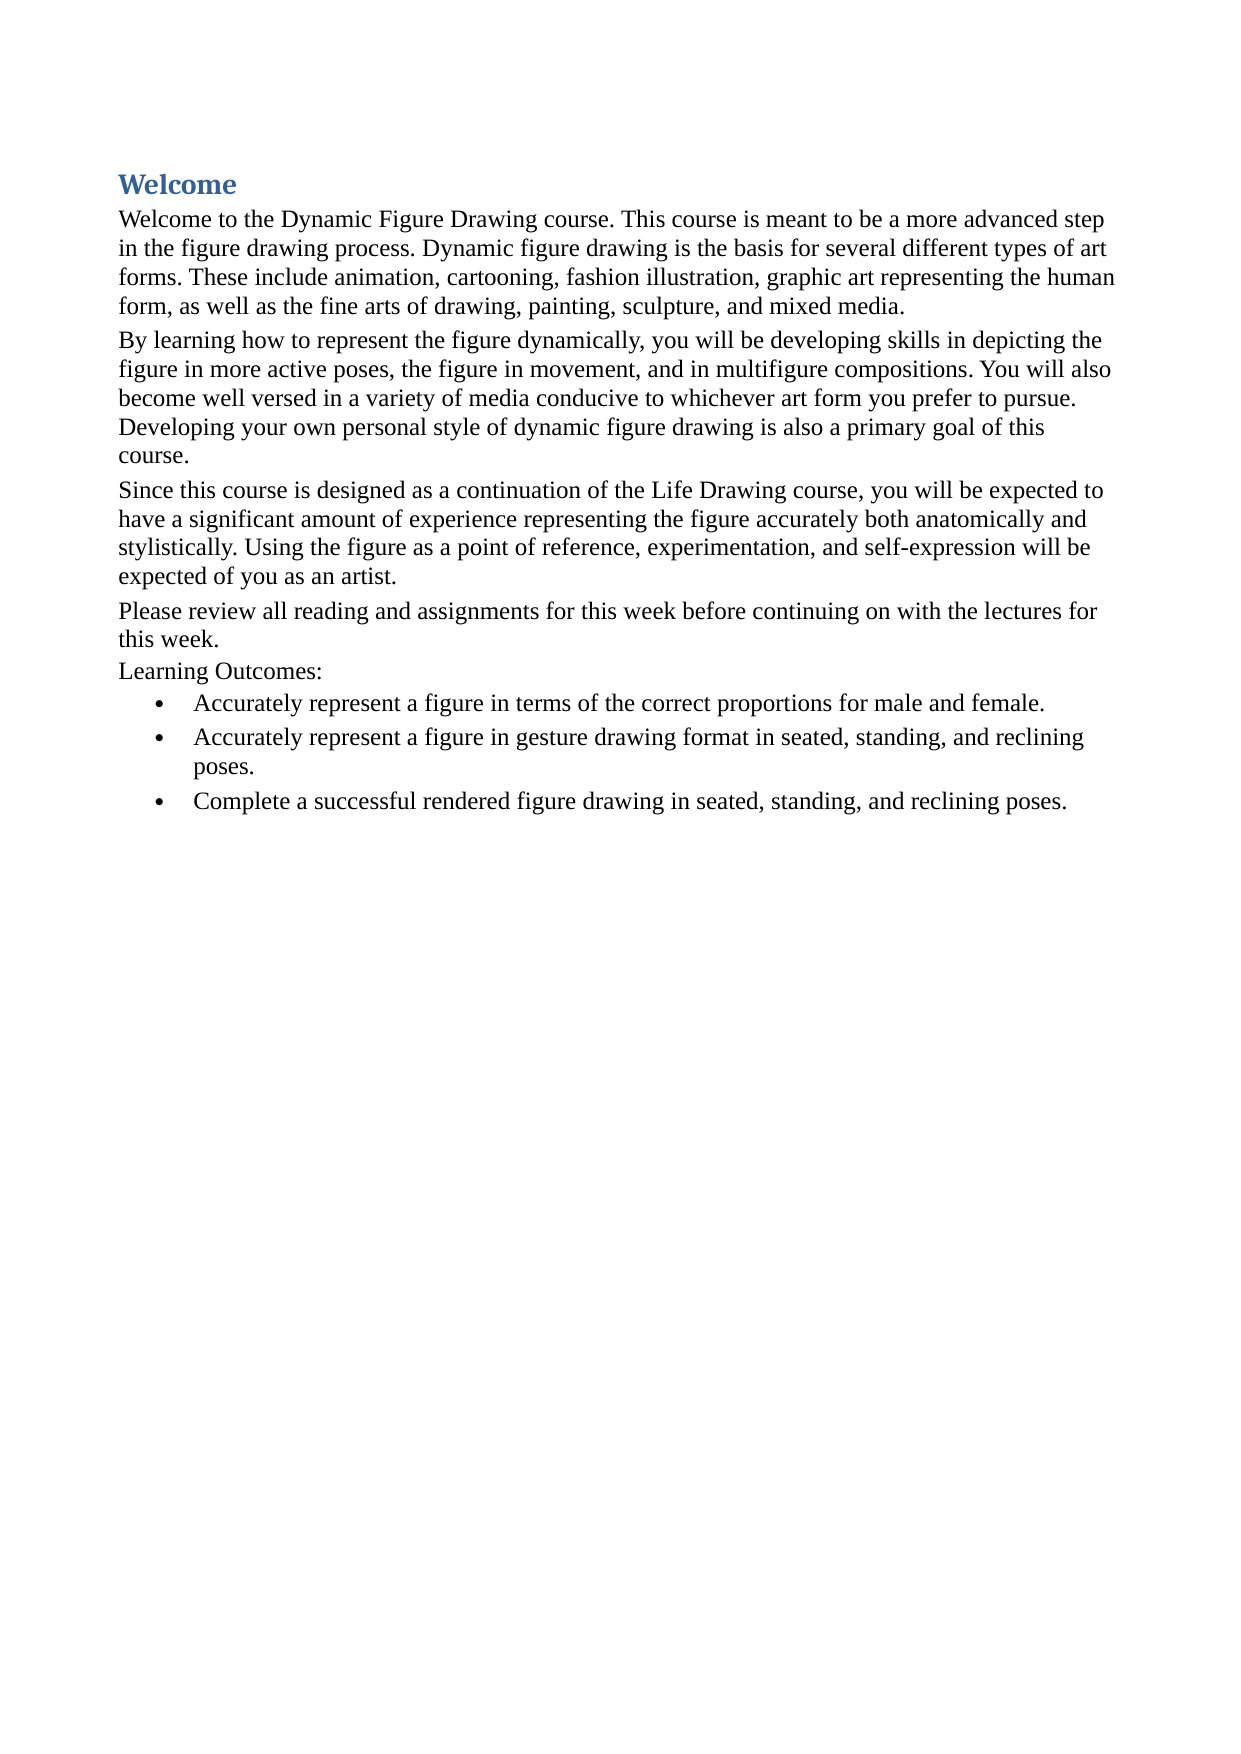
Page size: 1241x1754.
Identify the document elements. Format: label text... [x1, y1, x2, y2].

text Please review all reading and assignments for this week before continuing on with the lectures for this week. [118, 596, 1122, 653]
text By learning how to represent the figure dynamically, you will be developing skills in depicting the figure in more active poses, the figure in movement, and in multifigure compositions. You will also become well versed in a variety of media conducive to whichever art form you prefer to pursue. Developing your own personal style of dynamic figure drawing is also a primary goal of this course. [118, 325, 1122, 469]
text Since this course is designed as a continuation of the Life Drawing course, you will be expected to have a significant amount of experience representing the figure accurately both anatomically and stylistically. Using the figure as a point of reference, experimentation, and self-expression will be expected of you as an artist. [118, 475, 1122, 590]
list Accurately represent a figure in terms of the correct proportions for male and female. [156, 688, 1122, 717]
list Complete a successful rendered figure drawing in seated, standing, and reclining poses. [156, 786, 1122, 814]
list Accurately represent a figure in gesture drawing format in seated, standing, and reclining poses. [156, 722, 1122, 780]
text Learning Outcomes: [118, 656, 1122, 685]
subtitle Welcome [118, 168, 1122, 202]
text Welcome to the Dynamic Figure Drawing course. This course is meant to be a more advanced step in the figure drawing process. Dynamic figure drawing is the basis for several different types of art forms. These include animation, cartooning, fashion illustration, graphic art representing the human form, as well as the fine arts of drawing, painting, sculpture, and mixed media. [118, 204, 1122, 319]
